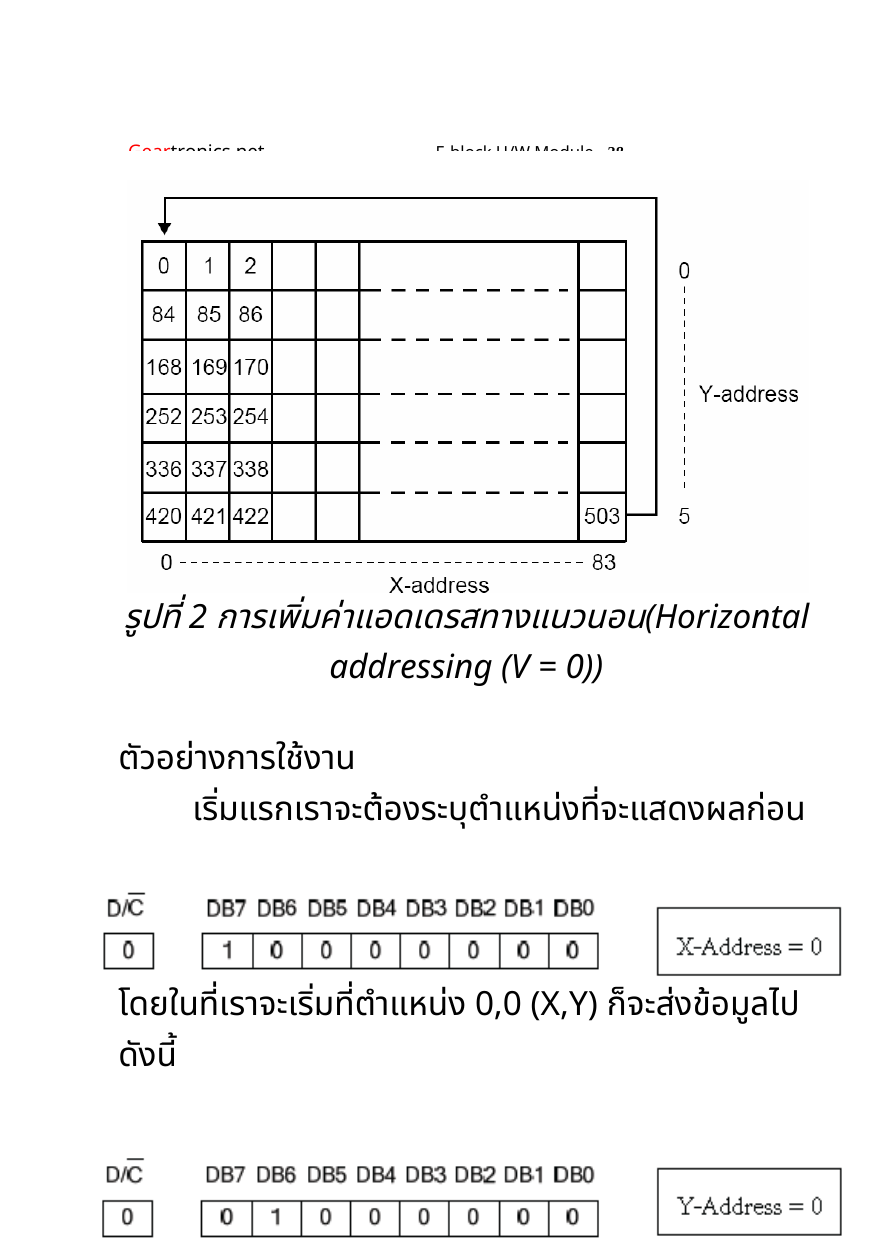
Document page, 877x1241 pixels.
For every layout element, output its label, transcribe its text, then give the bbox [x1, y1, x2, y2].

text ตัวอย่างการใช้งาน [118, 734, 818, 784]
text โดยในที่เราจะเริ่มที่ตำแหน่ง 0,0 (X,Y) ก็จะส่งข้อมูลไปดังนี้ [118, 981, 818, 1081]
text รูปที่ 2 การเพิ่มค่าแอดเดรสทางแนวนอน(Horizontal addressing (V = 0)) [118, 180, 818, 688]
text เริ่มแรกเราจะต้องระบุตำแหน่งที่จะแสดงผลก่อน [118, 784, 818, 874]
